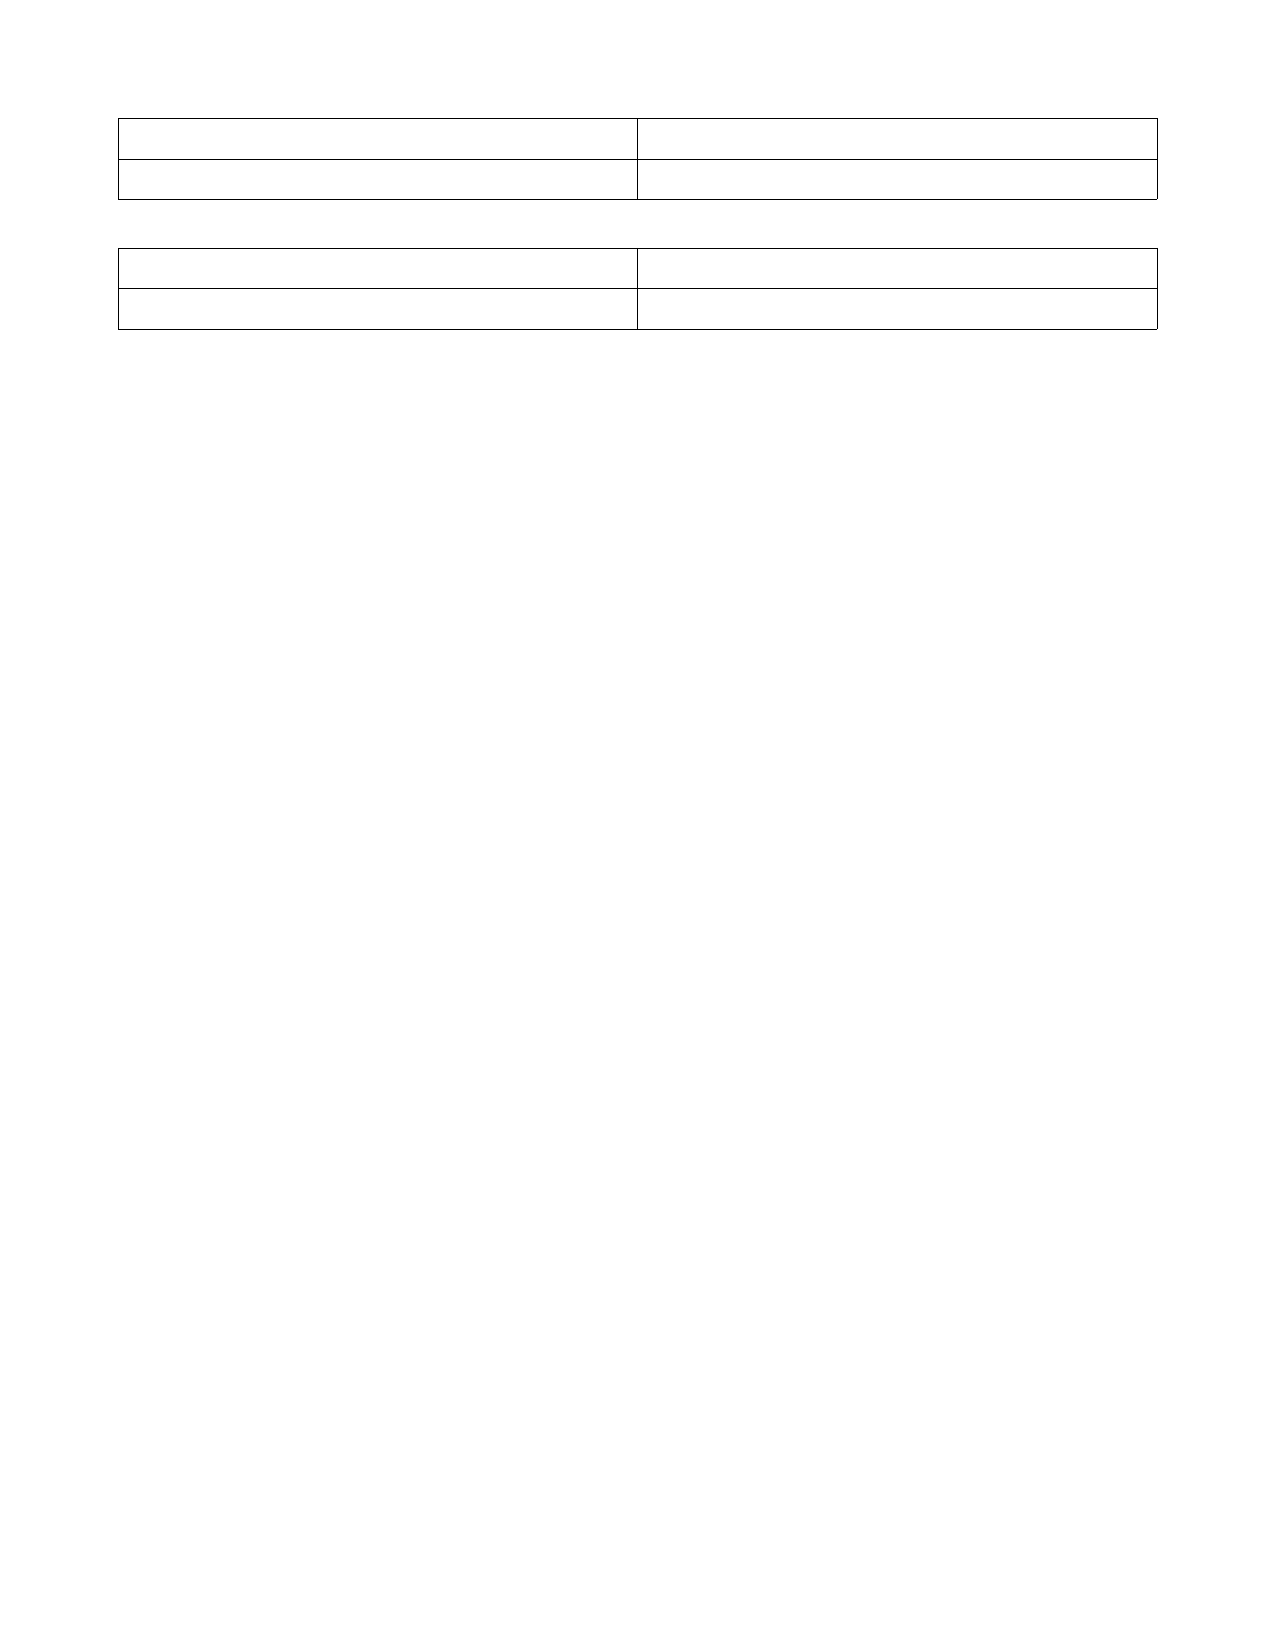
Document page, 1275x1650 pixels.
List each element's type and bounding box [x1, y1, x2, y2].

table_cell [638, 160, 1157, 199]
table_header [638, 119, 1157, 158]
table_cell [119, 160, 637, 199]
table_header [119, 249, 637, 288]
table_header [638, 249, 1157, 288]
table_cell [638, 289, 1157, 328]
table_header [119, 119, 637, 158]
table_cell [119, 289, 637, 328]
